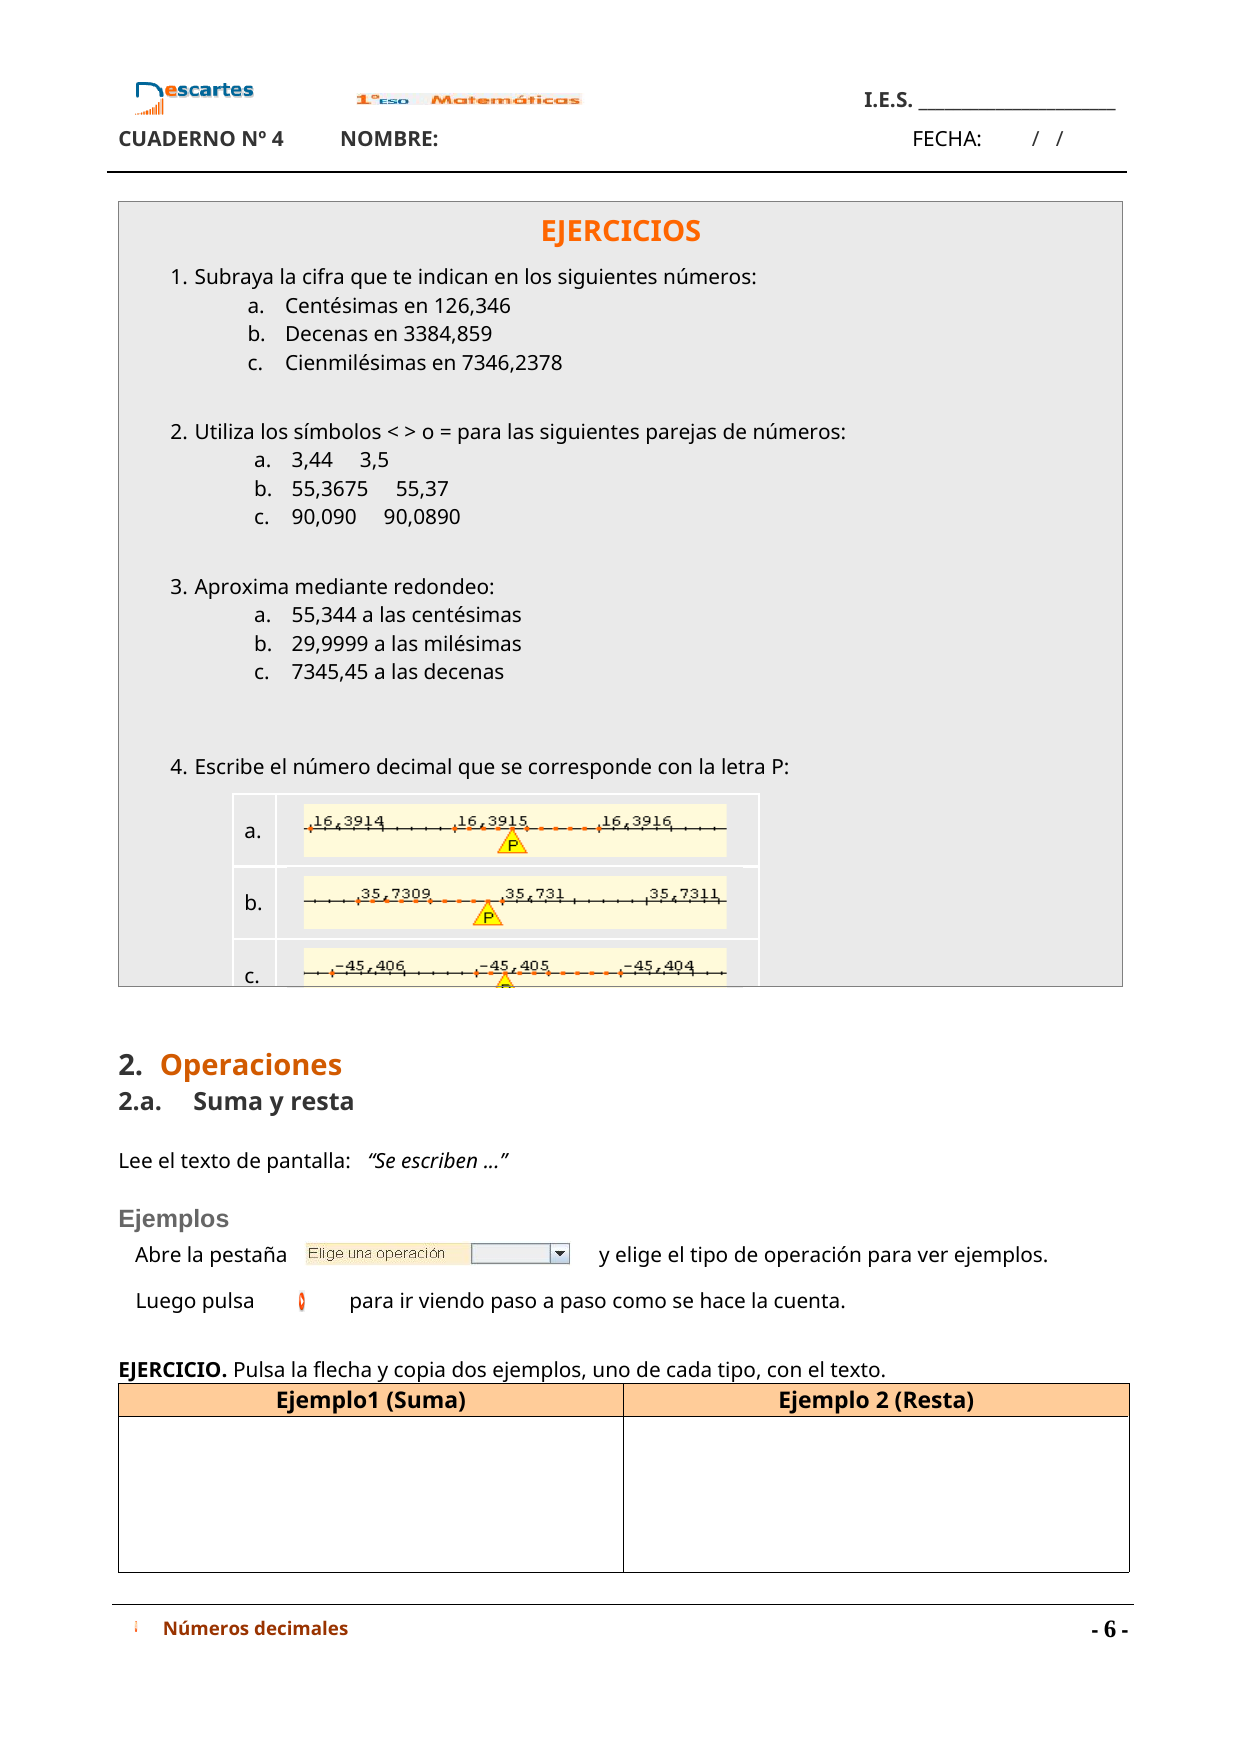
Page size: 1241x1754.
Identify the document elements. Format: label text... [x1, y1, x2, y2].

table_cell [119, 1417, 623, 1572]
text Ejemplos [118, 1204, 1122, 1232]
list 29,9999 a las milésimas [254, 629, 1107, 657]
picture [303, 804, 727, 857]
list Suma y resta [118, 1084, 1122, 1118]
picture [356, 93, 585, 105]
picture [304, 1241, 572, 1266]
picture [134, 1620, 138, 1632]
picture [298, 1290, 305, 1312]
table_header a. [234, 795, 275, 865]
list Decenas en 3384,859 [247, 319, 1107, 348]
table_header [277, 795, 287, 865]
table_header Ejemplo1 (Suma) [119, 1384, 623, 1416]
table_header [295, 1233, 581, 1276]
list Escribe el número decimal que se corresponde con la letra P: [170, 752, 1107, 780]
table_cell [743, 868, 758, 938]
list Utiliza los símbolos < > o = para las siguientes parejas de números: [170, 417, 1107, 446]
subtitle EJERCICIOS [135, 210, 1107, 250]
table_cell b. [234, 868, 275, 938]
picture [303, 948, 727, 986]
table_cell [260, 1276, 343, 1326]
table_cell [743, 940, 758, 986]
table_cell [624, 1416, 1129, 1572]
list Subraya la cifra que te indican en los siguientes números: [170, 262, 1107, 291]
picture [134, 82, 257, 115]
table_cell c. [234, 940, 275, 986]
list Cienmilésimas en 7346,2378 [247, 348, 1107, 376]
list Aproxima mediante redondeo: [170, 572, 1107, 600]
table_header Abre la pestaña [111, 1233, 295, 1276]
text EJERCICIO. Pulsa la flecha y copia dos ejemplos, uno de cada tipo, con el texto. [118, 1355, 1122, 1383]
table_header Ejemplo 2 (Resta) [624, 1384, 1129, 1416]
list 3,44 3,5 [254, 446, 1107, 474]
table_header [743, 795, 758, 865]
list Centésimas en 126,346 [247, 291, 1107, 319]
list 90,090 90,0890 [254, 502, 1107, 531]
table_cell para ir viendo paso a paso como se hace la cuenta. [344, 1276, 1133, 1326]
table_cell Luego pulsa [111, 1276, 260, 1326]
list Operaciones [118, 1044, 1122, 1084]
table_cell [277, 868, 287, 938]
text Lee el texto de pantalla: “Se escriben ...” [118, 1147, 1122, 1175]
list 55,344 a las centésimas [254, 600, 1107, 629]
list 55,3675 55,37 [254, 474, 1107, 502]
table_header y elige el tipo de operación para ver ejemplos. [581, 1233, 1133, 1276]
list 7345,45 a las decenas [254, 657, 1107, 686]
table_cell [277, 940, 287, 986]
picture [303, 876, 727, 929]
